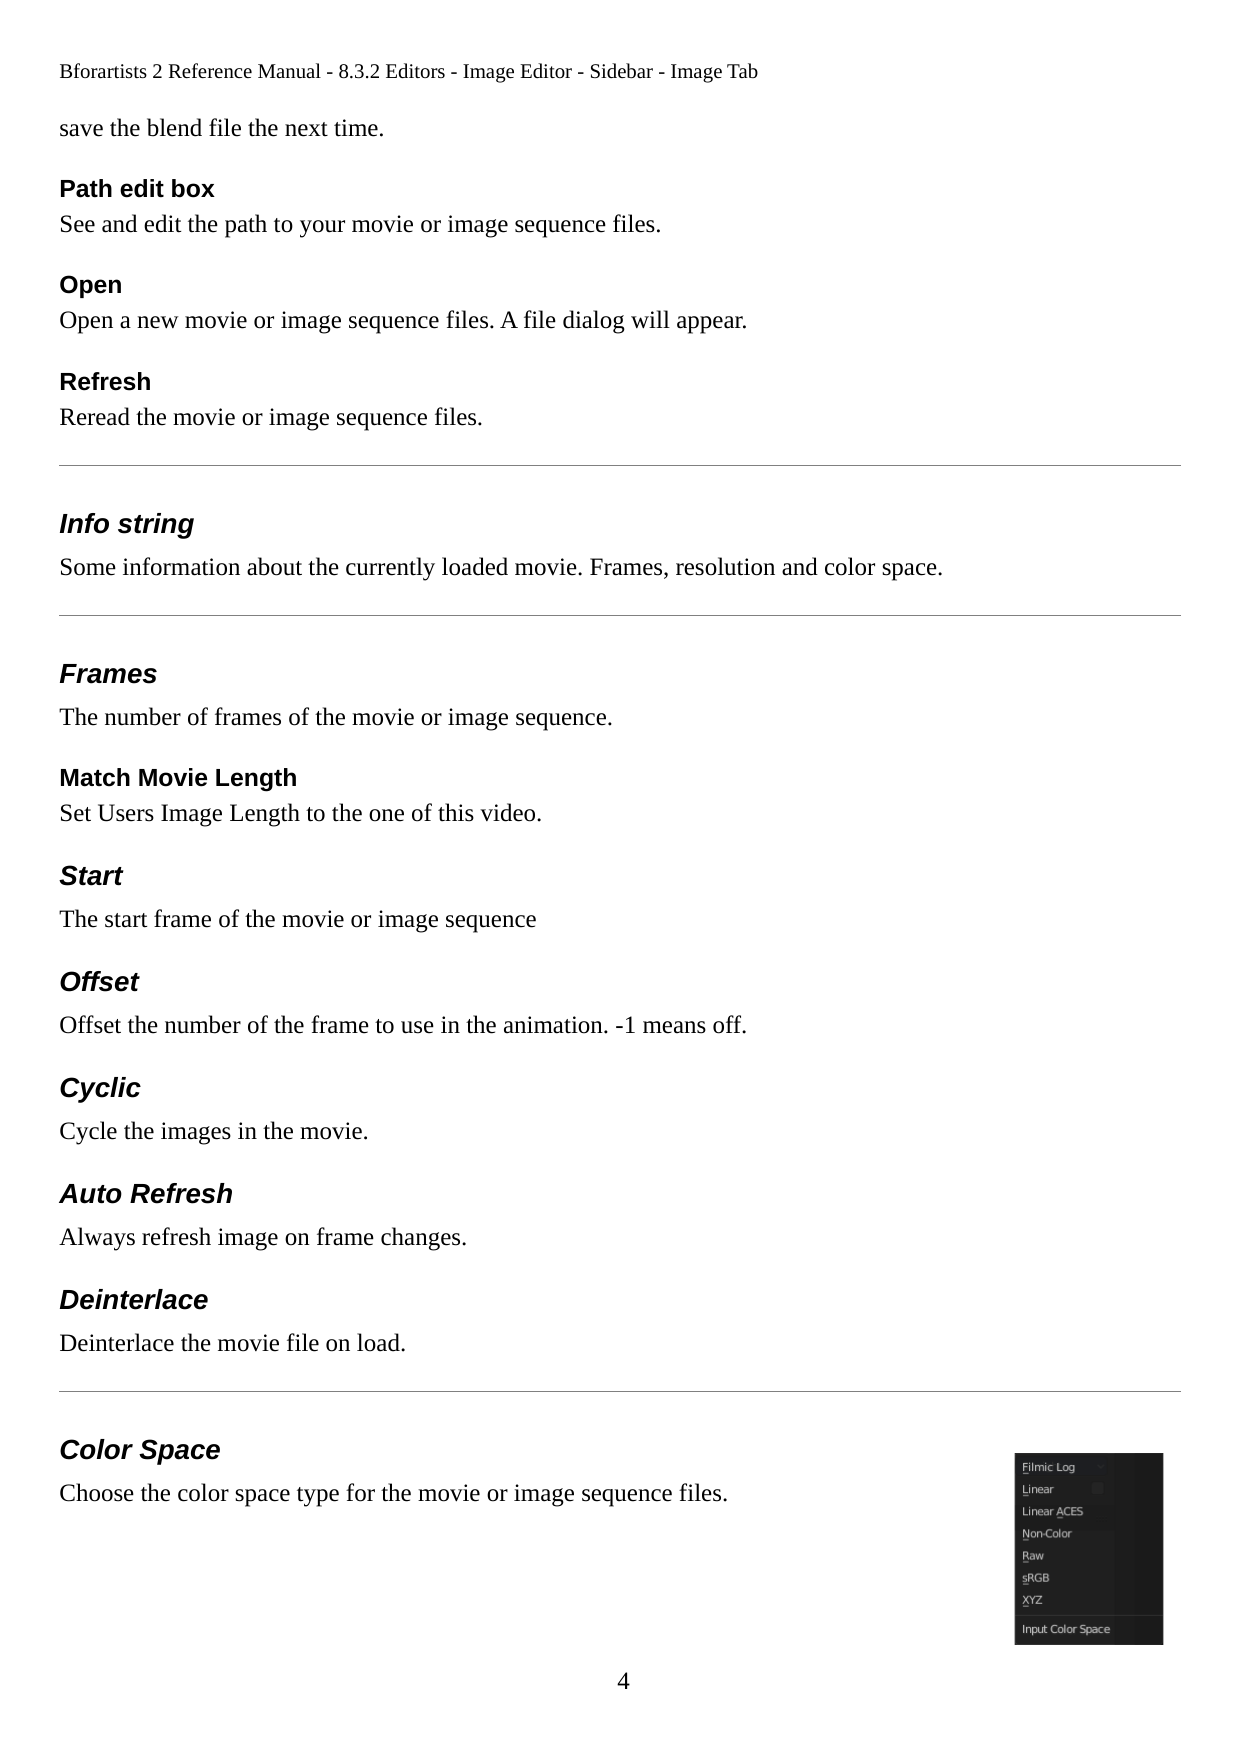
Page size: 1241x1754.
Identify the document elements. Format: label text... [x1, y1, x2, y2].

subtitle Auto Refresh [59, 1178, 1181, 1209]
text Open a new movie or image sequence files. A file dialog will appear. [59, 305, 1181, 334]
text Some information about the currently loaded movie. Frames, resolution and color space. [59, 552, 1181, 581]
subtitle Match Movie Length [59, 763, 1181, 792]
subtitle Start [59, 860, 1181, 892]
text Set Users Image Length to the one of this video. [59, 798, 1181, 827]
subtitle Offset [59, 966, 1181, 998]
text Reread the movie or image sequence files. [59, 402, 1181, 430]
text Cycle the images in the movie. [59, 1116, 1181, 1145]
text The number of frames of the movie or image sequence. [59, 702, 1181, 731]
text Offset the number of the frame to use in the animation. -1 means off. [59, 1010, 1181, 1039]
subtitle Refresh [59, 367, 1181, 395]
subtitle Deinterlace [59, 1283, 1181, 1315]
text See and edit the path to your movie or image sequence files. [59, 209, 1181, 238]
subtitle Info string [59, 507, 1181, 539]
subtitle Color Space [59, 1434, 1181, 1466]
text Deinterlace the movie file on load. [59, 1328, 1181, 1357]
subtitle Path edit box [59, 174, 1181, 203]
text Always refresh image on frame changes. [59, 1222, 1181, 1251]
subtitle Frames [59, 657, 1181, 689]
text The start frame of the movie or image sequence [59, 904, 1181, 933]
picture [1014, 1453, 1164, 1645]
subtitle Cyclic [59, 1072, 1181, 1103]
subtitle Open [59, 271, 1181, 299]
text save the blend file the next time. [59, 113, 1181, 141]
text Choose the color space type for the movie or image sequence files. [59, 1478, 1014, 1507]
